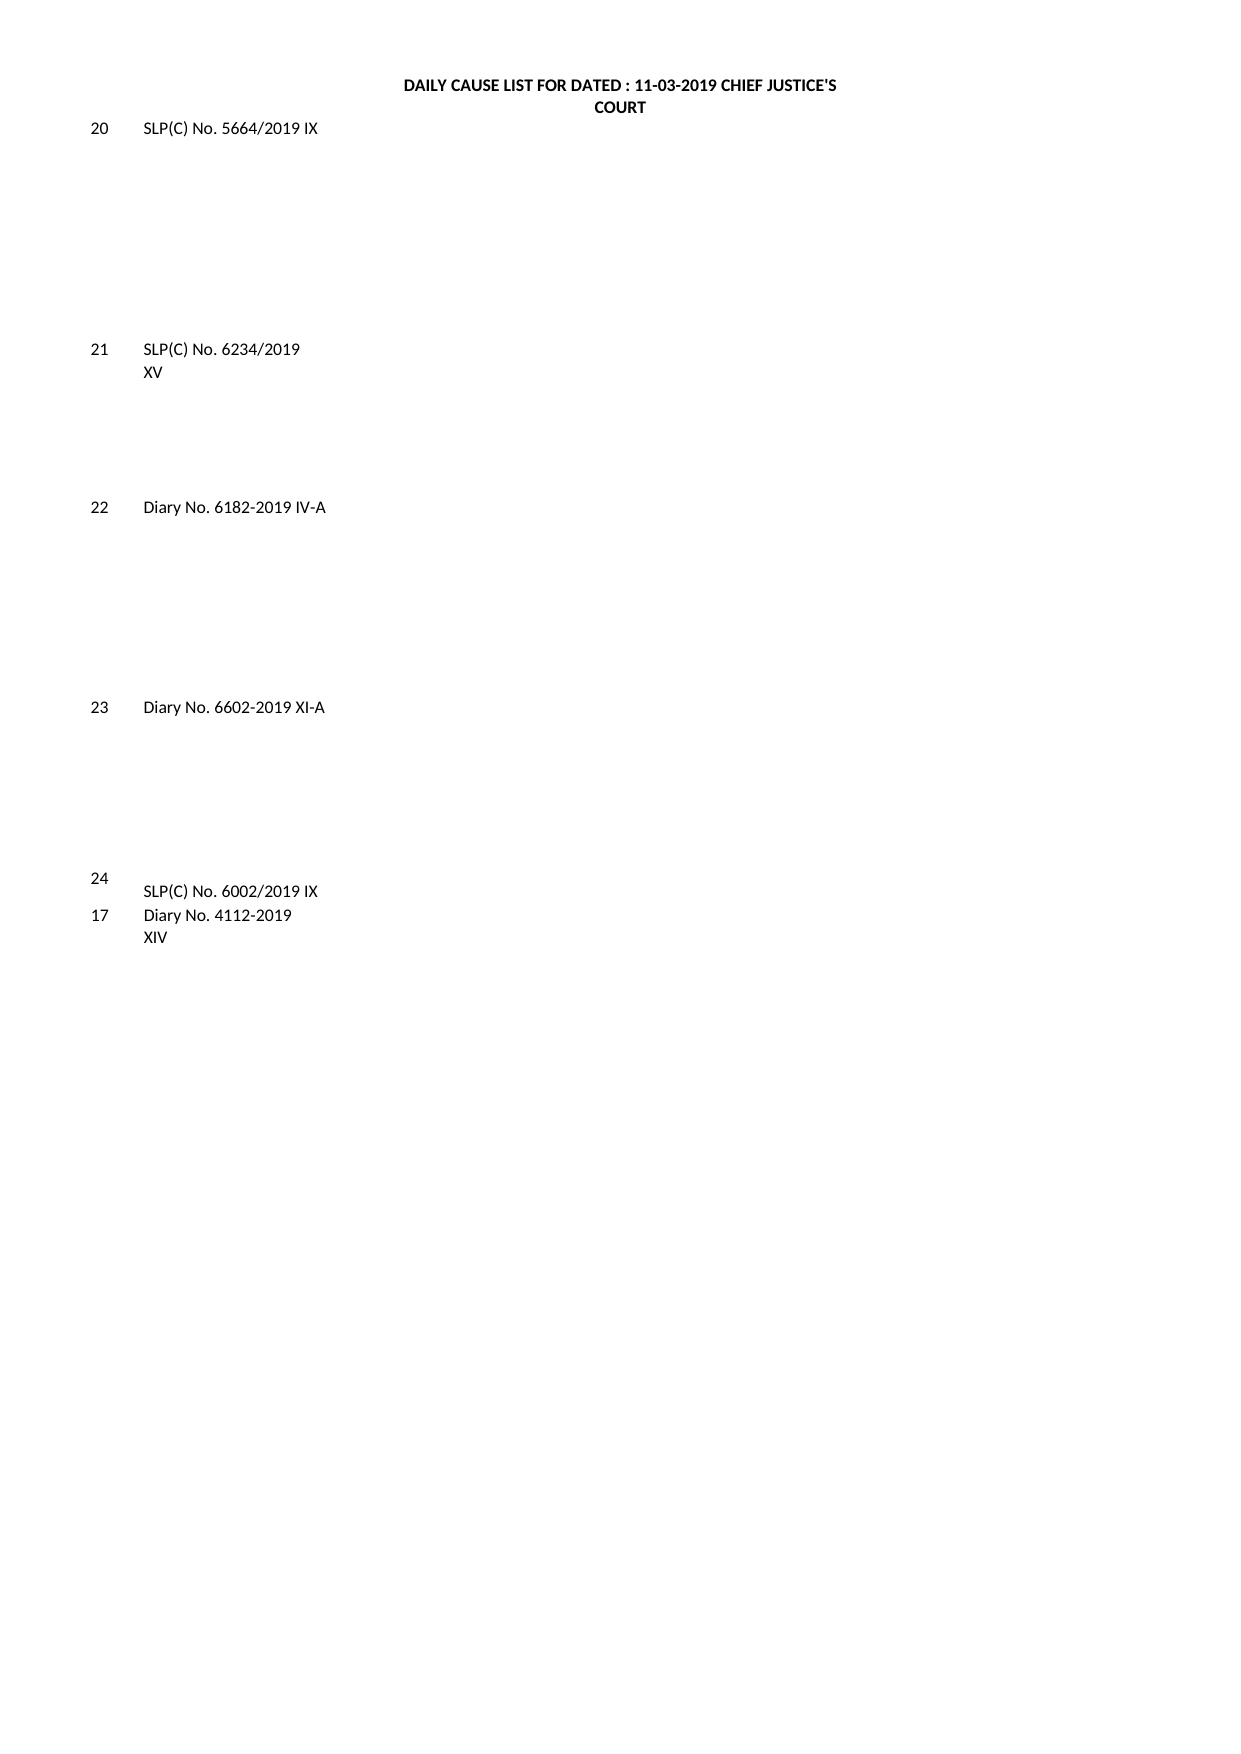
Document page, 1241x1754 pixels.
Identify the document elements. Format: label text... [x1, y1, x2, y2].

table_cell 23 [90, 696, 143, 773]
table_cell 24 [90, 854, 143, 904]
table_cell [143, 195, 346, 338]
table_cell [90, 773, 143, 854]
table_cell SLP(C) No. 6002/2019 IX [143, 854, 346, 904]
text 17 Diary No. 4112-2019 XIV [91, 904, 309, 948]
table_cell Diary No. 6602-2019 XI-A [143, 696, 346, 773]
table_cell [90, 195, 143, 338]
table_cell 22 [90, 496, 143, 696]
table_cell SLP(C) No. 5664/2019 IX [143, 118, 346, 195]
table_cell SLP(C) No. 6234/2019 XV [143, 338, 346, 496]
table_cell Diary No. 6182-2019 IV-A [143, 496, 346, 696]
table_cell 21 [90, 338, 143, 496]
table_cell [143, 773, 346, 854]
table_cell 20 [90, 118, 143, 195]
